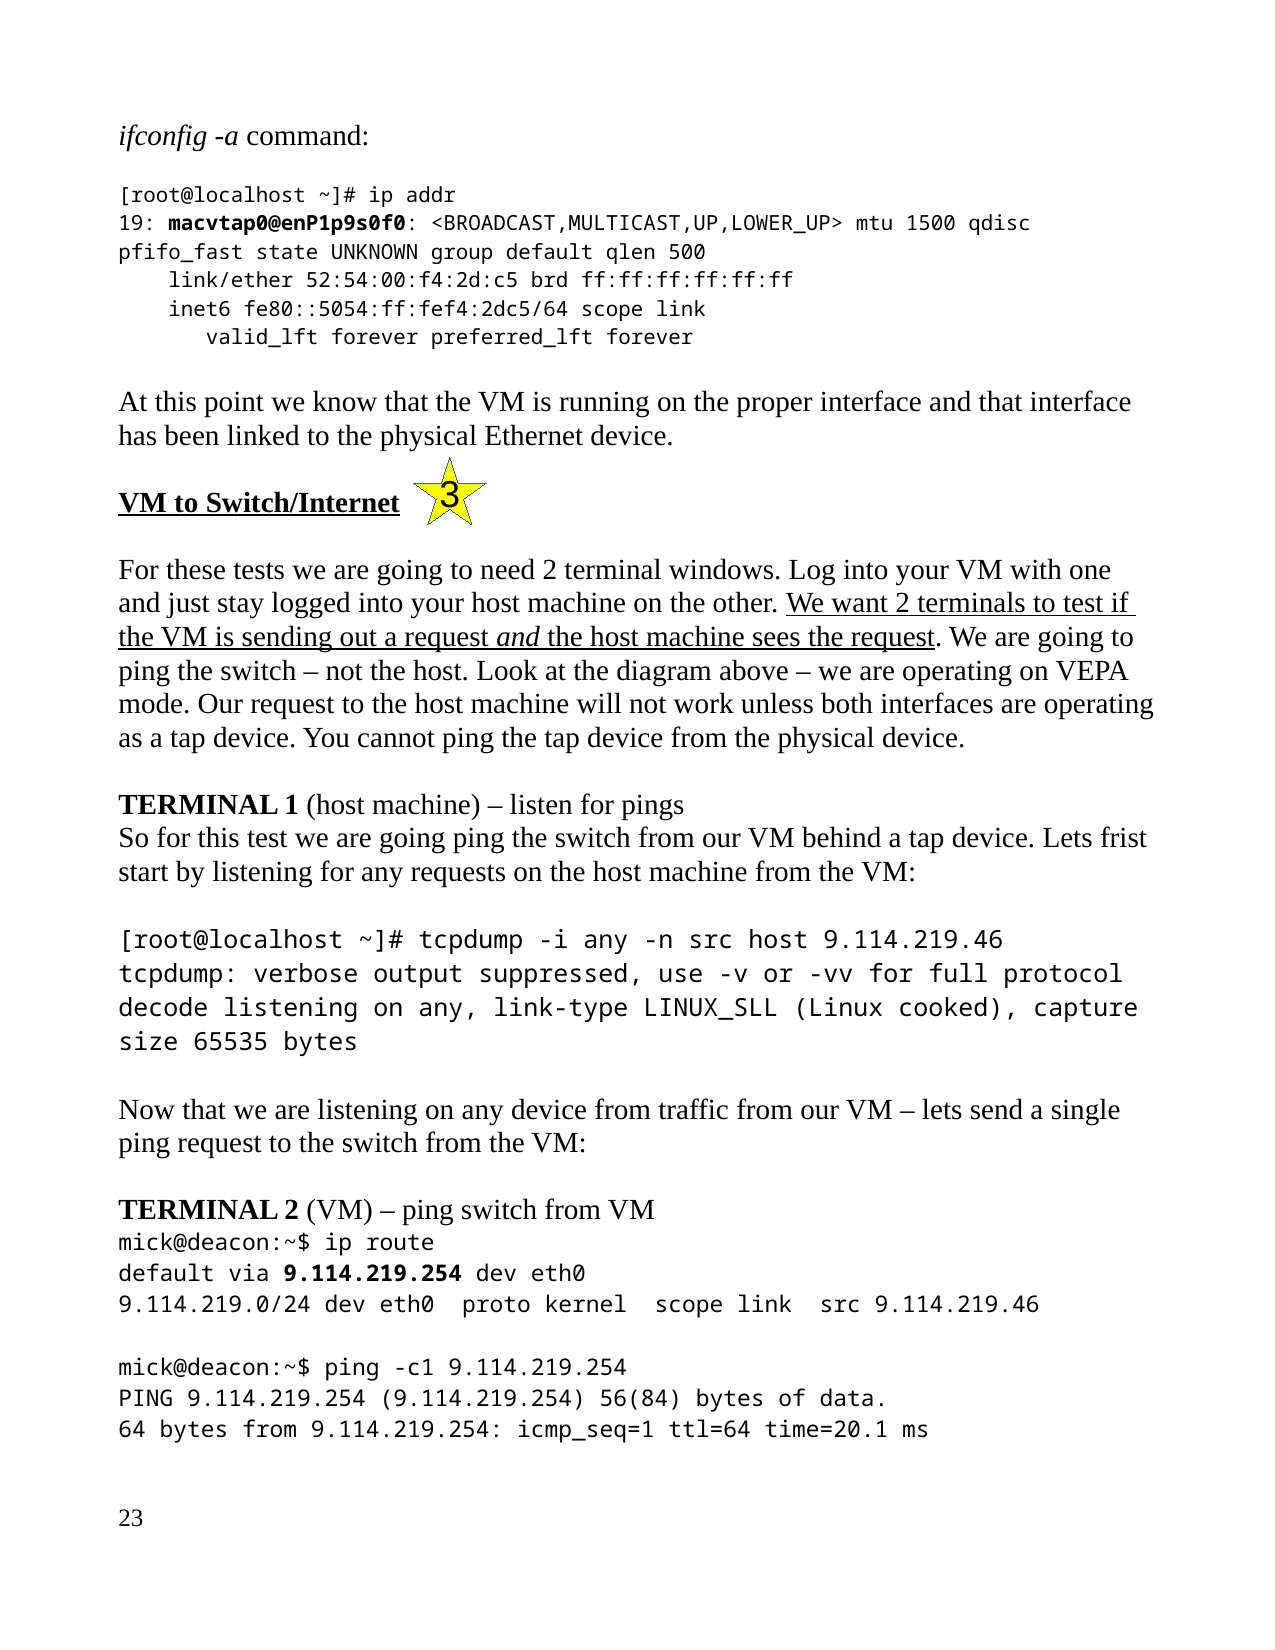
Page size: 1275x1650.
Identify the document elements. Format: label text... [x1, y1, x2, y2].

text mick@deacon:~$ ip route [118, 1226, 1157, 1257]
text TERMINAL 1 (host machine) – listen for pings [118, 787, 1157, 820]
text PING 9.114.219.254 (9.114.219.254) 56(84) bytes of data. [118, 1382, 1157, 1413]
text VM to Switch/Internet [118, 485, 435, 518]
text mick@deacon:~$ ping -c1 9.114.219.254 [118, 1351, 1157, 1382]
text 19: macvtap0@enP1p9s0f0: <BROADCAST,MULTICAST,UP,LOWER_UP> mtu 1500 qdisc pfifo_fast state UNKNOWN group default qlen 500 [118, 208, 1157, 265]
text TERMINAL 2 (VM) – ping switch from VM [118, 1192, 1157, 1226]
text Now that we are listening on any device from traffic from our VM – lets send a single ping request to the switch from the VM: [118, 1092, 1157, 1159]
text ifconfig -a command: [118, 118, 1157, 152]
text default via 9.114.219.254 dev eth0 [118, 1257, 1157, 1288]
text link/ether 52:54:00:f4:2d:c5 brd ff:ff:ff:ff:ff:ff [118, 265, 1157, 294]
text 64 bytes from 9.114.219.254: icmp_seq=1 ttl=64 time=20.1 ms [118, 1413, 1157, 1445]
text For these tests we are going to need 2 terminal windows. Log into your VM with one and just stay logged into your host machine on the other. We want 2 terminals to test if the VM is sending out a request and the host machine sees the request. We are going to ping the switch – not the host. Look at the diagram above – we are operating on VEPA mode. Our request to the host machine will not work unless both interfaces are operating as a tap device. You cannot ping the tap device from the physical device. [118, 552, 1157, 753]
text [root@localhost ~]# tcpdump -i any -n src host 9.114.219.46 [118, 921, 1157, 956]
text [464, 485, 1157, 518]
text At this point we know that the VM is running on the proper interface and that interface has been linked to the physical Ethernet device. [118, 384, 1157, 451]
text [root@localhost ~]# ip addr [118, 180, 1157, 208]
text So for this test we are going ping the switch from our VM behind a tap device. Lets frist start by listening for any requests on the host machine from the VM: [118, 820, 1157, 887]
text inet6 fe80::5054:ff:fef4:2dc5/64 scope link [118, 294, 1157, 322]
text 9.114.219.0/24 dev eth0 proto kernel scope link src 9.114.219.46 [118, 1288, 1157, 1320]
text tcpdump: verbose output suppressed, use -v or -vv for full protocol decode listening on any, link-type LINUX_SLL (Linux cooked), capture size 65535 bytes [118, 956, 1157, 1058]
text valid_lft forever preferred_lft forever [118, 322, 1157, 351]
